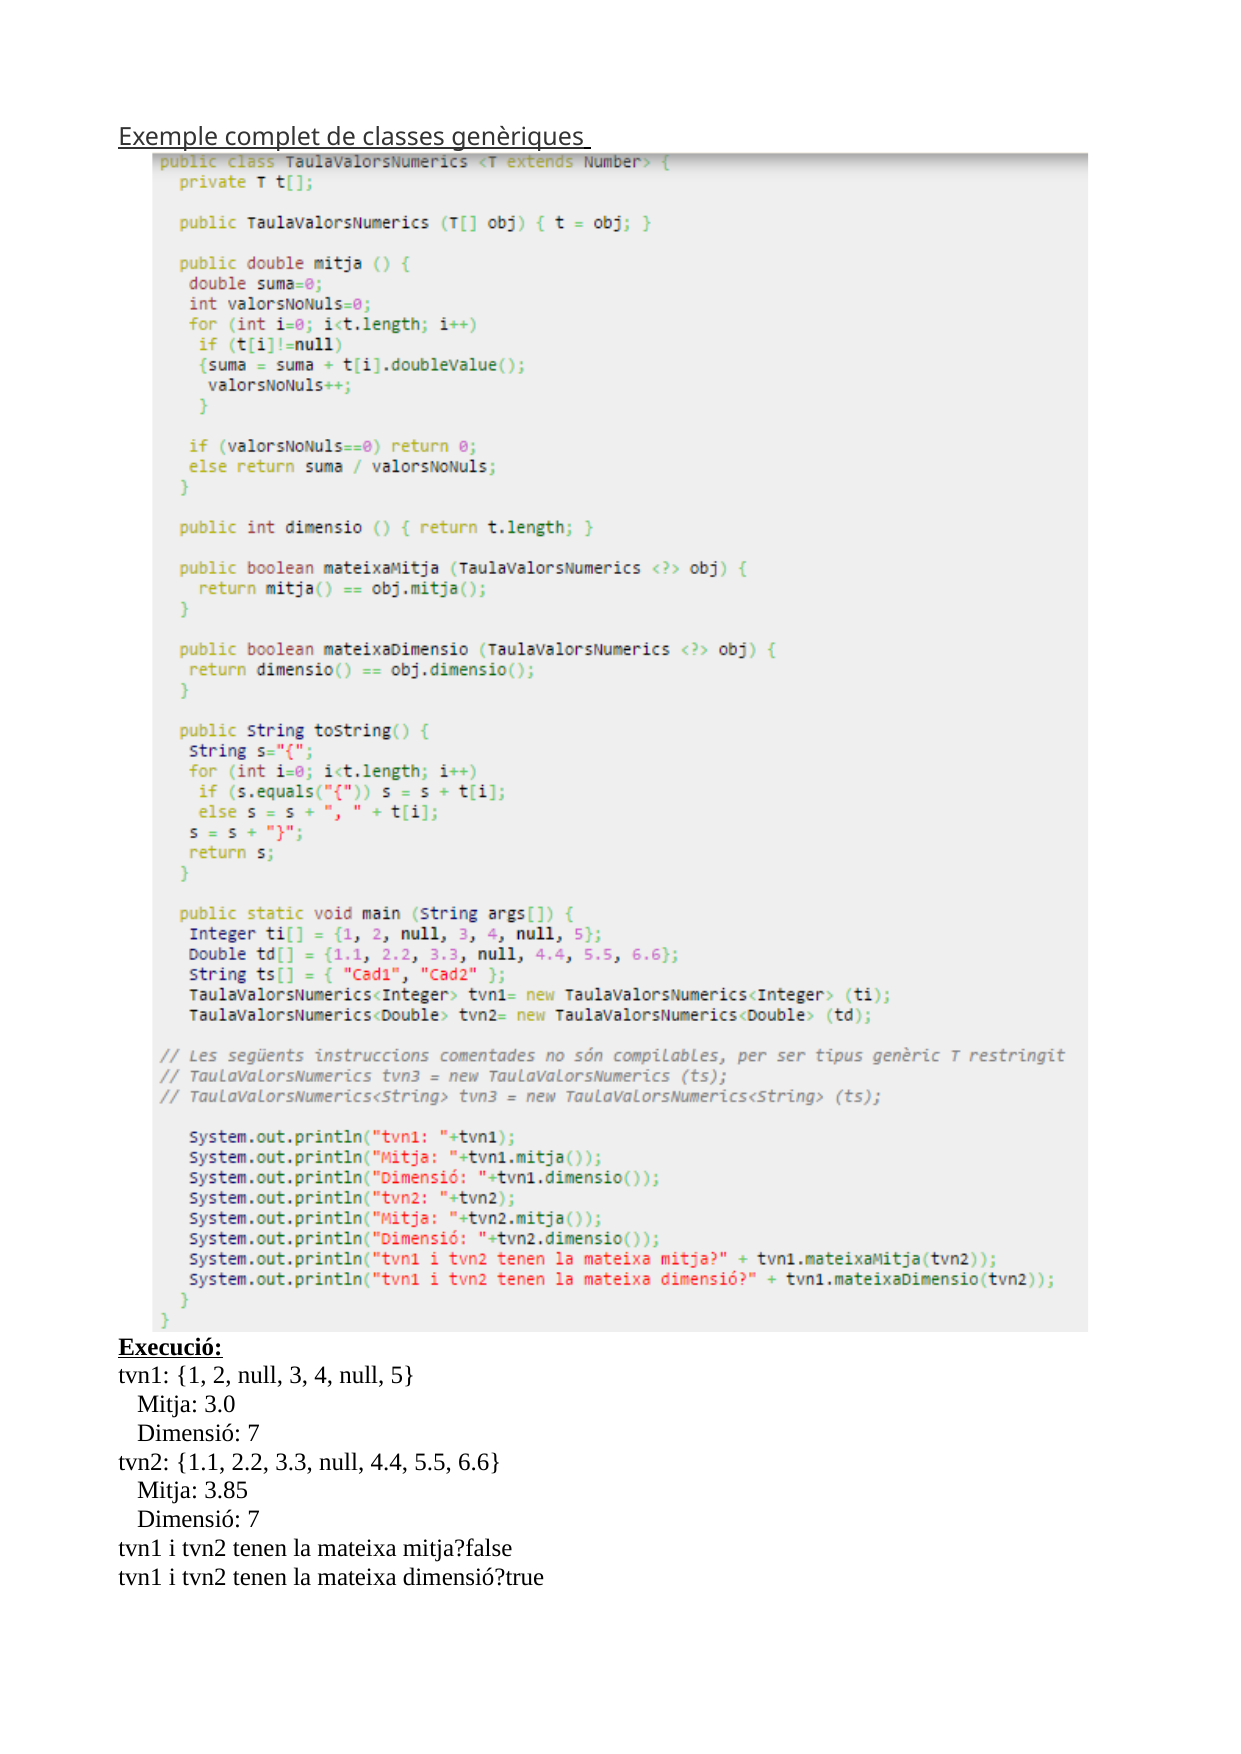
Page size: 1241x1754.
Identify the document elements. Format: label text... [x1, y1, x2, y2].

text Mitja: 3.0 [118, 1389, 1122, 1418]
text tvn2: {1.1, 2.2, 3.3, null, 4.4, 5.5, 6.6} [118, 1447, 1122, 1476]
text Exemple complet de classes genèriques [118, 118, 1122, 152]
text Dimensió: 7 [118, 1504, 1122, 1533]
text tvn1 i tvn2 tenen la mateixa mitja?false [118, 1533, 1122, 1562]
text Execució: [118, 152, 1122, 1361]
text tvn1: {1, 2, null, 3, 4, null, 5} [118, 1361, 1122, 1389]
text Dimensió: 7 [118, 1418, 1122, 1447]
text tvn1 i tvn2 tenen la mateixa dimensió?true [118, 1562, 1122, 1591]
picture [152, 152, 1089, 1332]
text Mitja: 3.85 [118, 1476, 1122, 1504]
